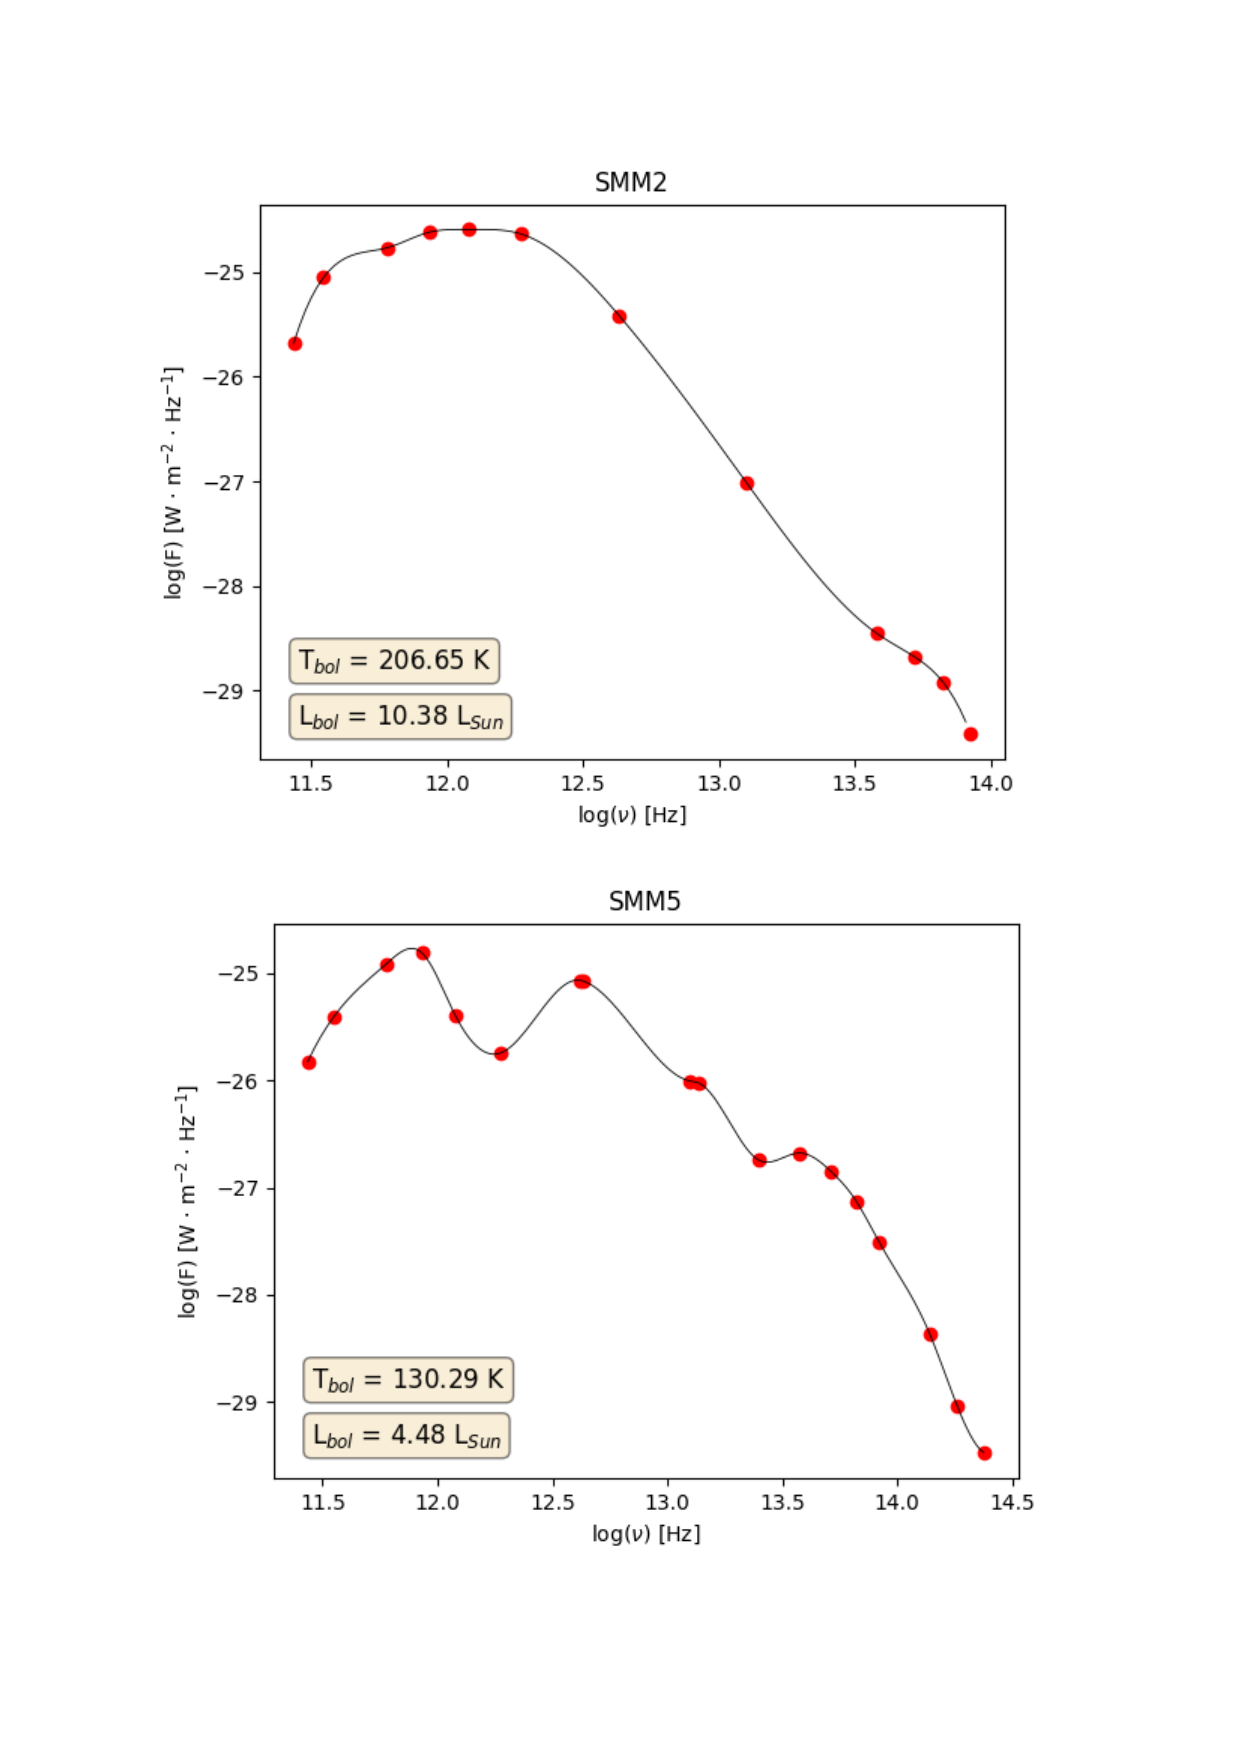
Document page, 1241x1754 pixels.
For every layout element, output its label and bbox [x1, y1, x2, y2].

picture [140, 118, 1115, 1558]
